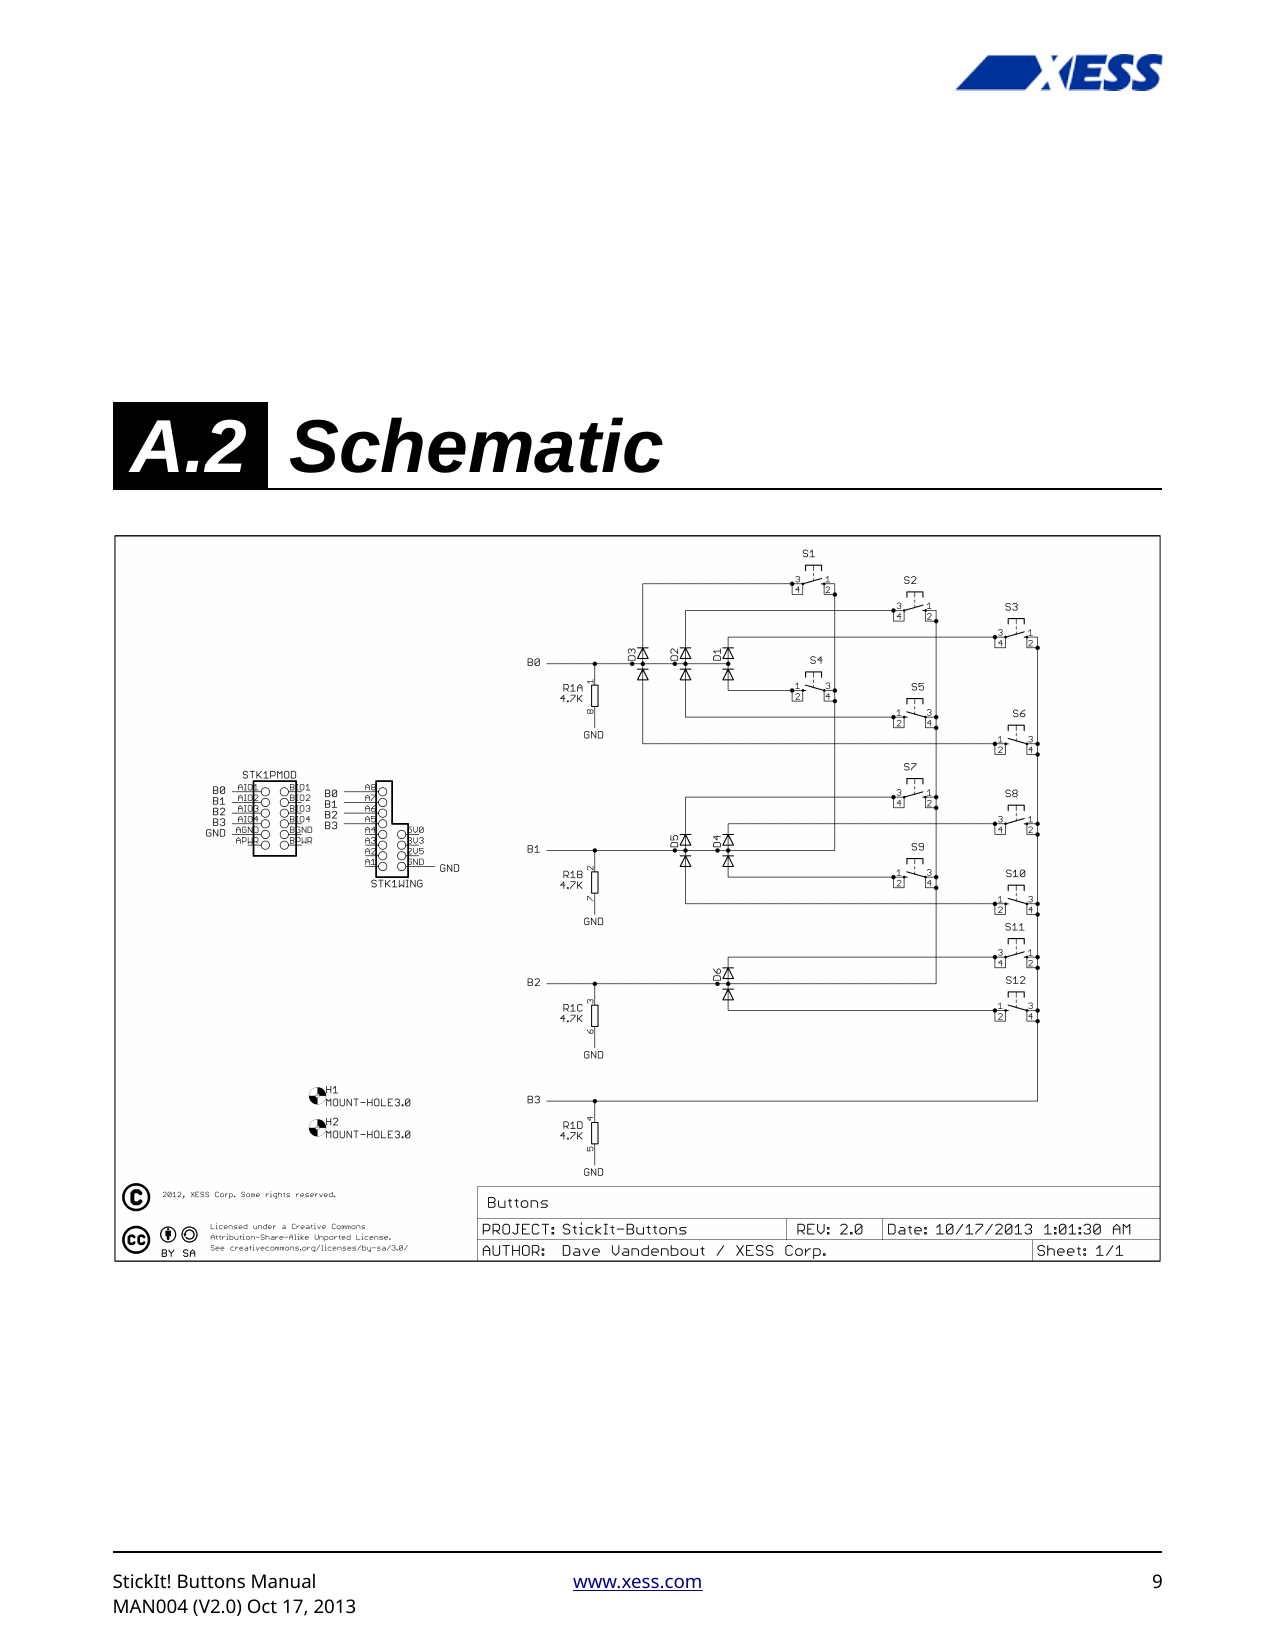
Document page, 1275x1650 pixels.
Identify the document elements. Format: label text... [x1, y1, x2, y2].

picture [114, 535, 1161, 1262]
picture [955, 54, 1163, 91]
subtitle Schematic [268, 402, 1162, 488]
